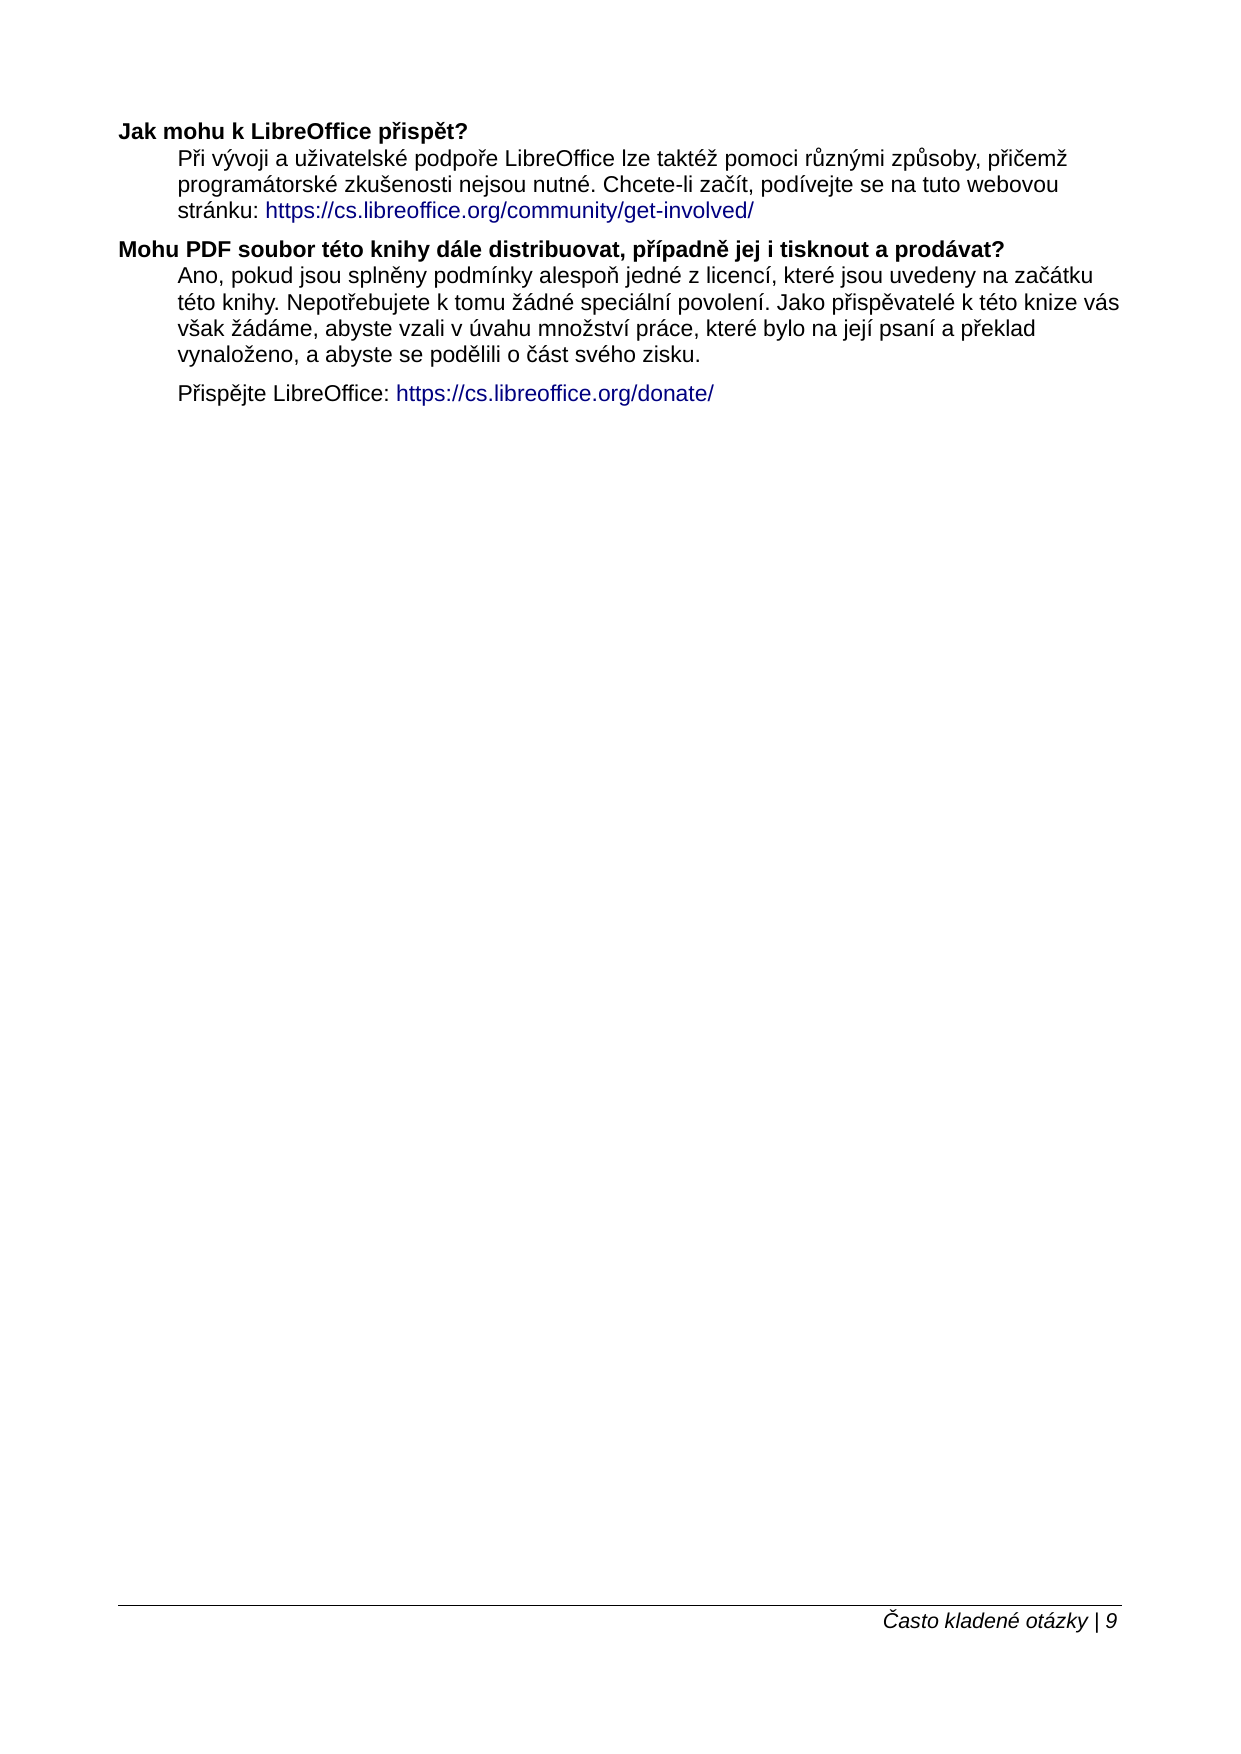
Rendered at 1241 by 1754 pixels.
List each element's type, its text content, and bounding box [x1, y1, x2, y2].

text Při vývoji a uživatelské podpoře LibreOffice lze taktéž pomoci různými způsoby, přičemž programátorské zkušenosti nejsou nutné. Chcete-li začít, podívejte se na tuto webovou stránku: https://cs.libreoffice.org/community/get-involved/ [177, 144, 1122, 223]
text Ano, pokud jsou splněny podmínky alespoň jedné z licencí, které jsou uvedeny na začátku této knihy. Nepotřebujete k tomu žádné speciální povolení. Jako přispěvatelé k této knize vás však žádáme, abyste vzali v úvahu množství práce, které bylo na její psaní a překlad vynaloženo, a abyste se podělili o část svého zisku. [177, 262, 1122, 368]
text Mohu PDF soubor této knihy dále distribuovat, případně jej i tisknout a prodávat? [118, 236, 1122, 262]
text Jak mohu k LibreOffice přispět? [118, 118, 1122, 144]
text Přispějte LibreOffice: https://cs.libreoffice.org/donate/ [177, 380, 1122, 407]
